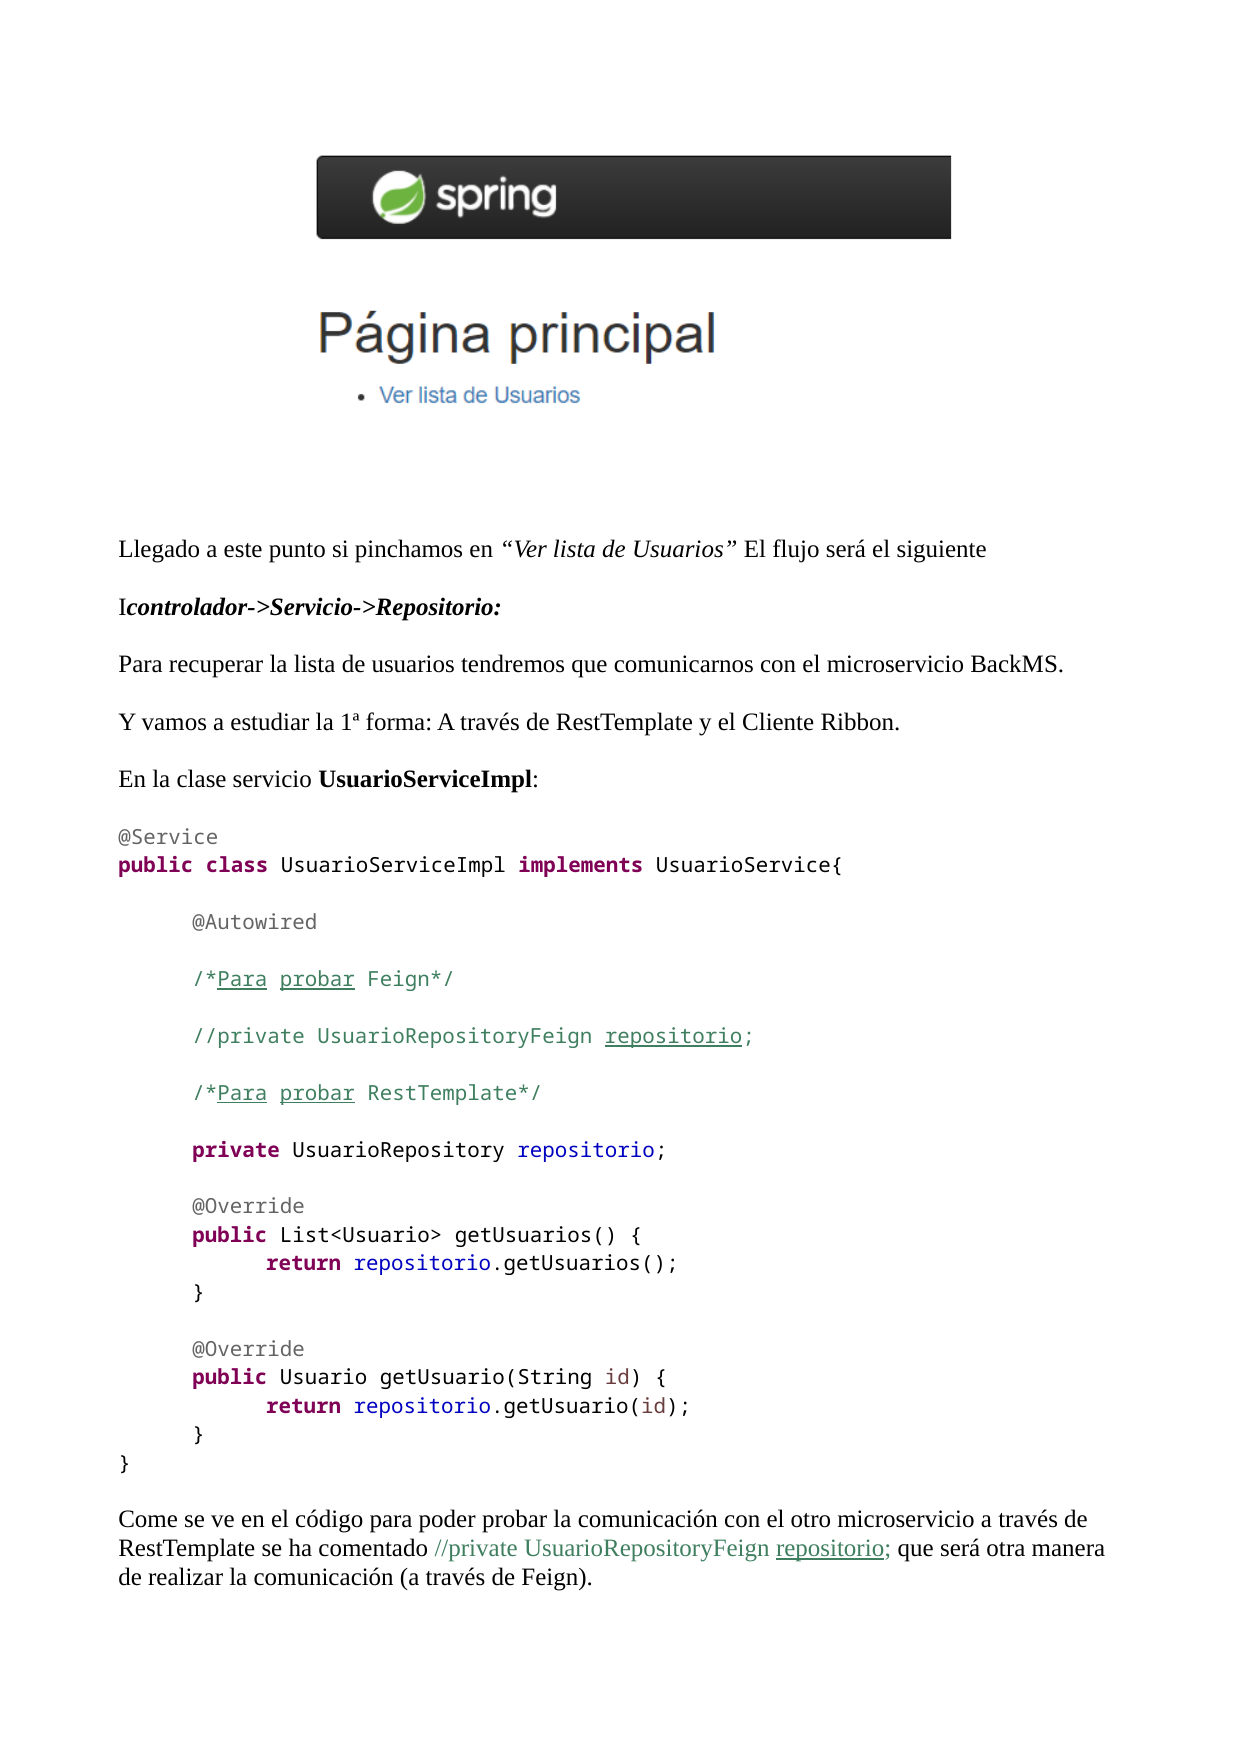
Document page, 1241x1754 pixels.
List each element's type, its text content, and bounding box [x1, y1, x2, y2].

text public Usuario getUsuario(String id) { [118, 1362, 1122, 1391]
text return repositorio.getUsuarios(); [118, 1248, 1122, 1277]
text Icontrolador->Servicio->Repositorio: [118, 592, 1122, 621]
text return repositorio.getUsuario(id); [118, 1391, 1122, 1419]
text //private UsuarioRepositoryFeign repositorio; [118, 1021, 1122, 1049]
text Llegado a este punto si pinchamos en “Ver lista de Usuarios” El flujo será el siguiente [118, 534, 1122, 563]
text private UsuarioRepository repositorio; [118, 1135, 1122, 1163]
text Para recuperar la lista de usuarios tendremos que comunicarnos con el microservicio BackMS. [118, 649, 1122, 678]
text public List<Usuario> getUsuarios() { [118, 1220, 1122, 1248]
text /*Para probar Feign*/ [118, 964, 1122, 993]
text @Override [118, 1334, 1122, 1362]
text Come se ve en el código para poder probar la comunicación con el otro microservicio a través de RestTemplate se ha comentado //private UsuarioRepositoryFeign repositorio; que será otra manera de realizar la comunicación (a través de Feign). [118, 1504, 1122, 1591]
text @Override [118, 1192, 1122, 1220]
text public class UsuarioServiceImpl implements UsuarioService{ [118, 850, 1122, 879]
text En la clase servicio UsuarioServiceImpl: [118, 764, 1122, 793]
text @Service [118, 822, 1122, 850]
text } [118, 1419, 1122, 1448]
text } [118, 1448, 1122, 1476]
text } [118, 1277, 1122, 1305]
text /*Para probar RestTemplate*/ [118, 1078, 1122, 1106]
text Y vamos a estudiar la 1ª forma: A través de RestTemplate y el Cliente Ribbon. [118, 707, 1122, 736]
text @Autowired [118, 907, 1122, 936]
